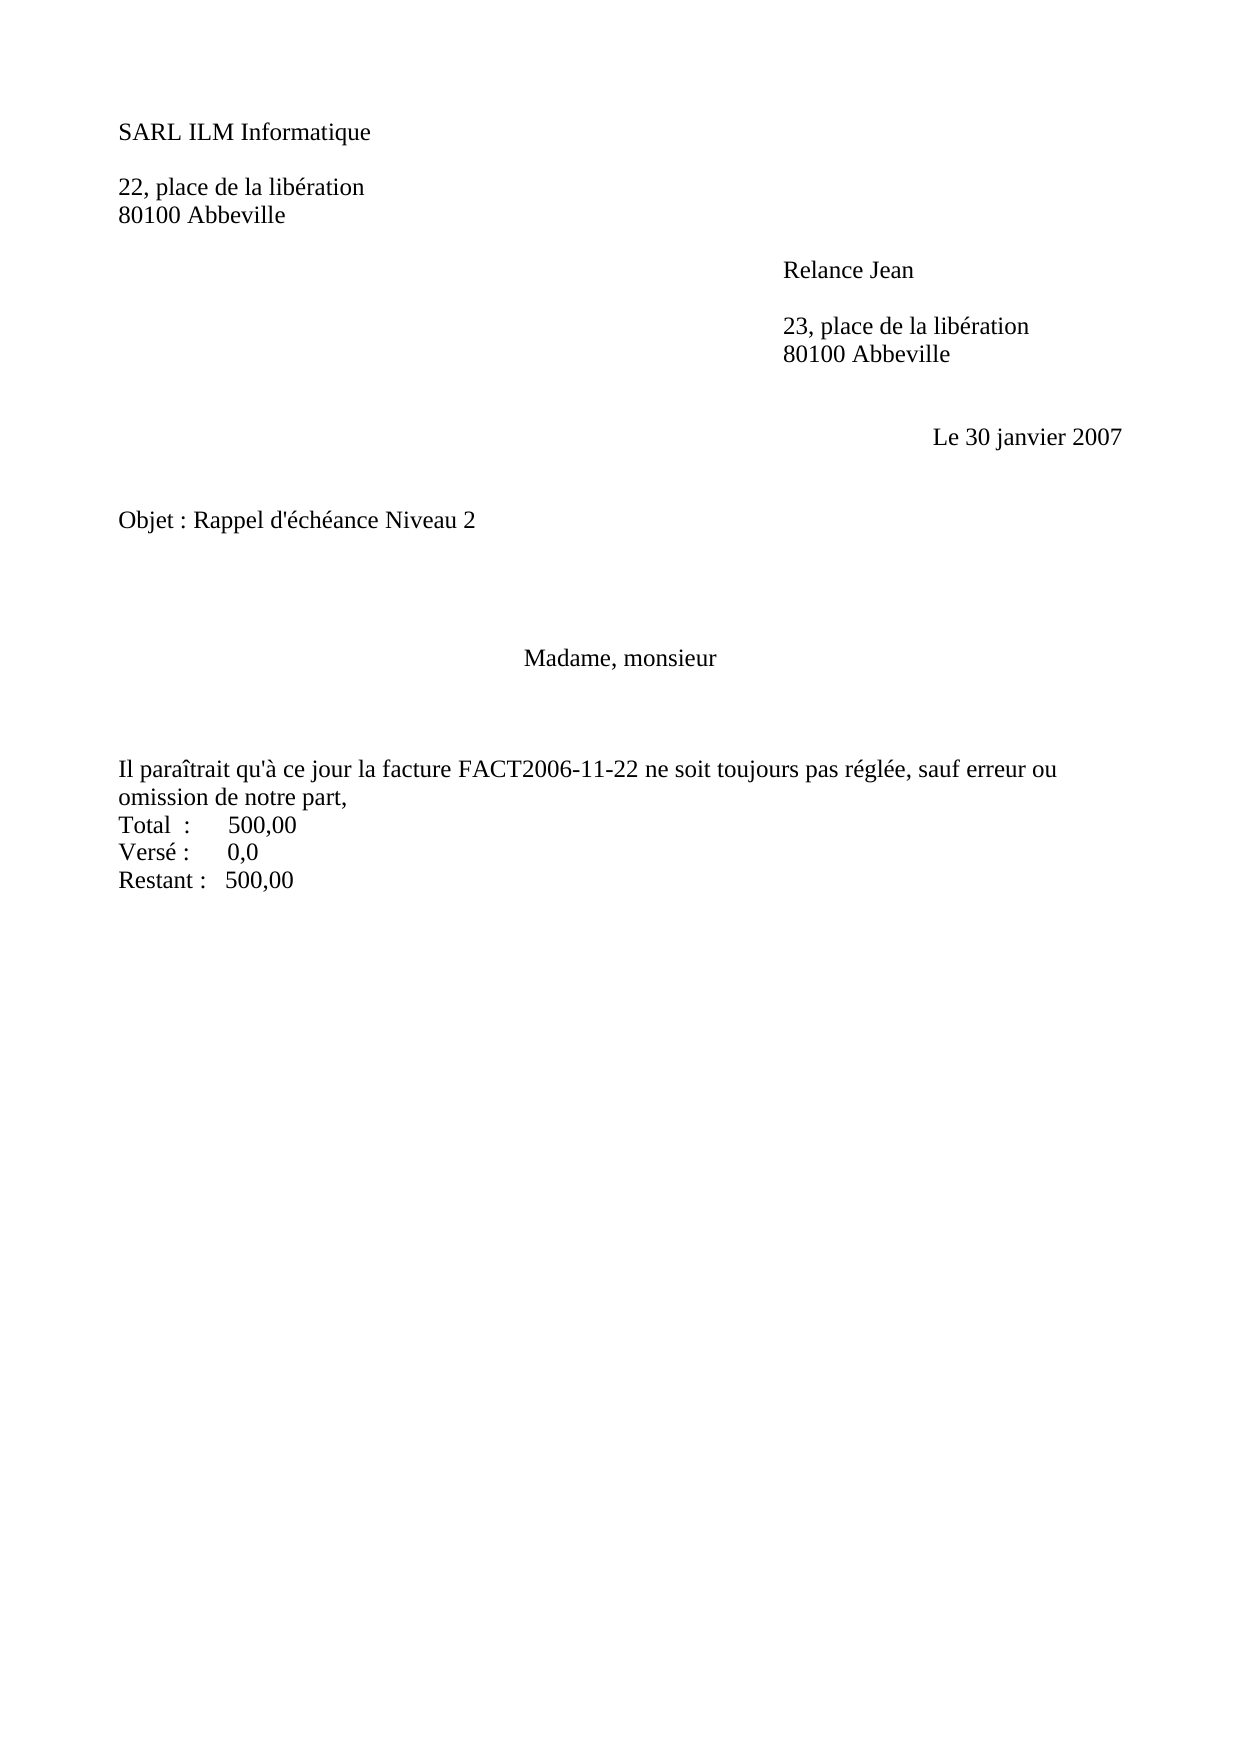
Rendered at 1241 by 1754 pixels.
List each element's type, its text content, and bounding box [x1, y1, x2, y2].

text Restant : 500,00 [118, 866, 1122, 894]
text SARL ILM Informatique [118, 118, 1122, 146]
text 22, place de la libération [118, 173, 1122, 201]
text Total : 500,00 [118, 811, 1122, 838]
text Madame, monsieur [118, 644, 1122, 672]
text Il paraîtrait qu'à ce jour la facture FACT2006-11-22 ne soit toujours pas réglée, sauf erreur ou omission de notre part, [118, 755, 1122, 811]
text Versé : 0,0 [118, 838, 1122, 866]
text 80100 Abbeville [118, 340, 1122, 367]
text Objet : Rappel d'échéance Niveau 2 [118, 506, 1122, 534]
text 23, place de la libération [118, 312, 1122, 340]
text Relance Jean [118, 257, 1122, 284]
text 80100 Abbeville [118, 201, 1122, 229]
text Le 30 janvier 2007 [118, 423, 1122, 451]
